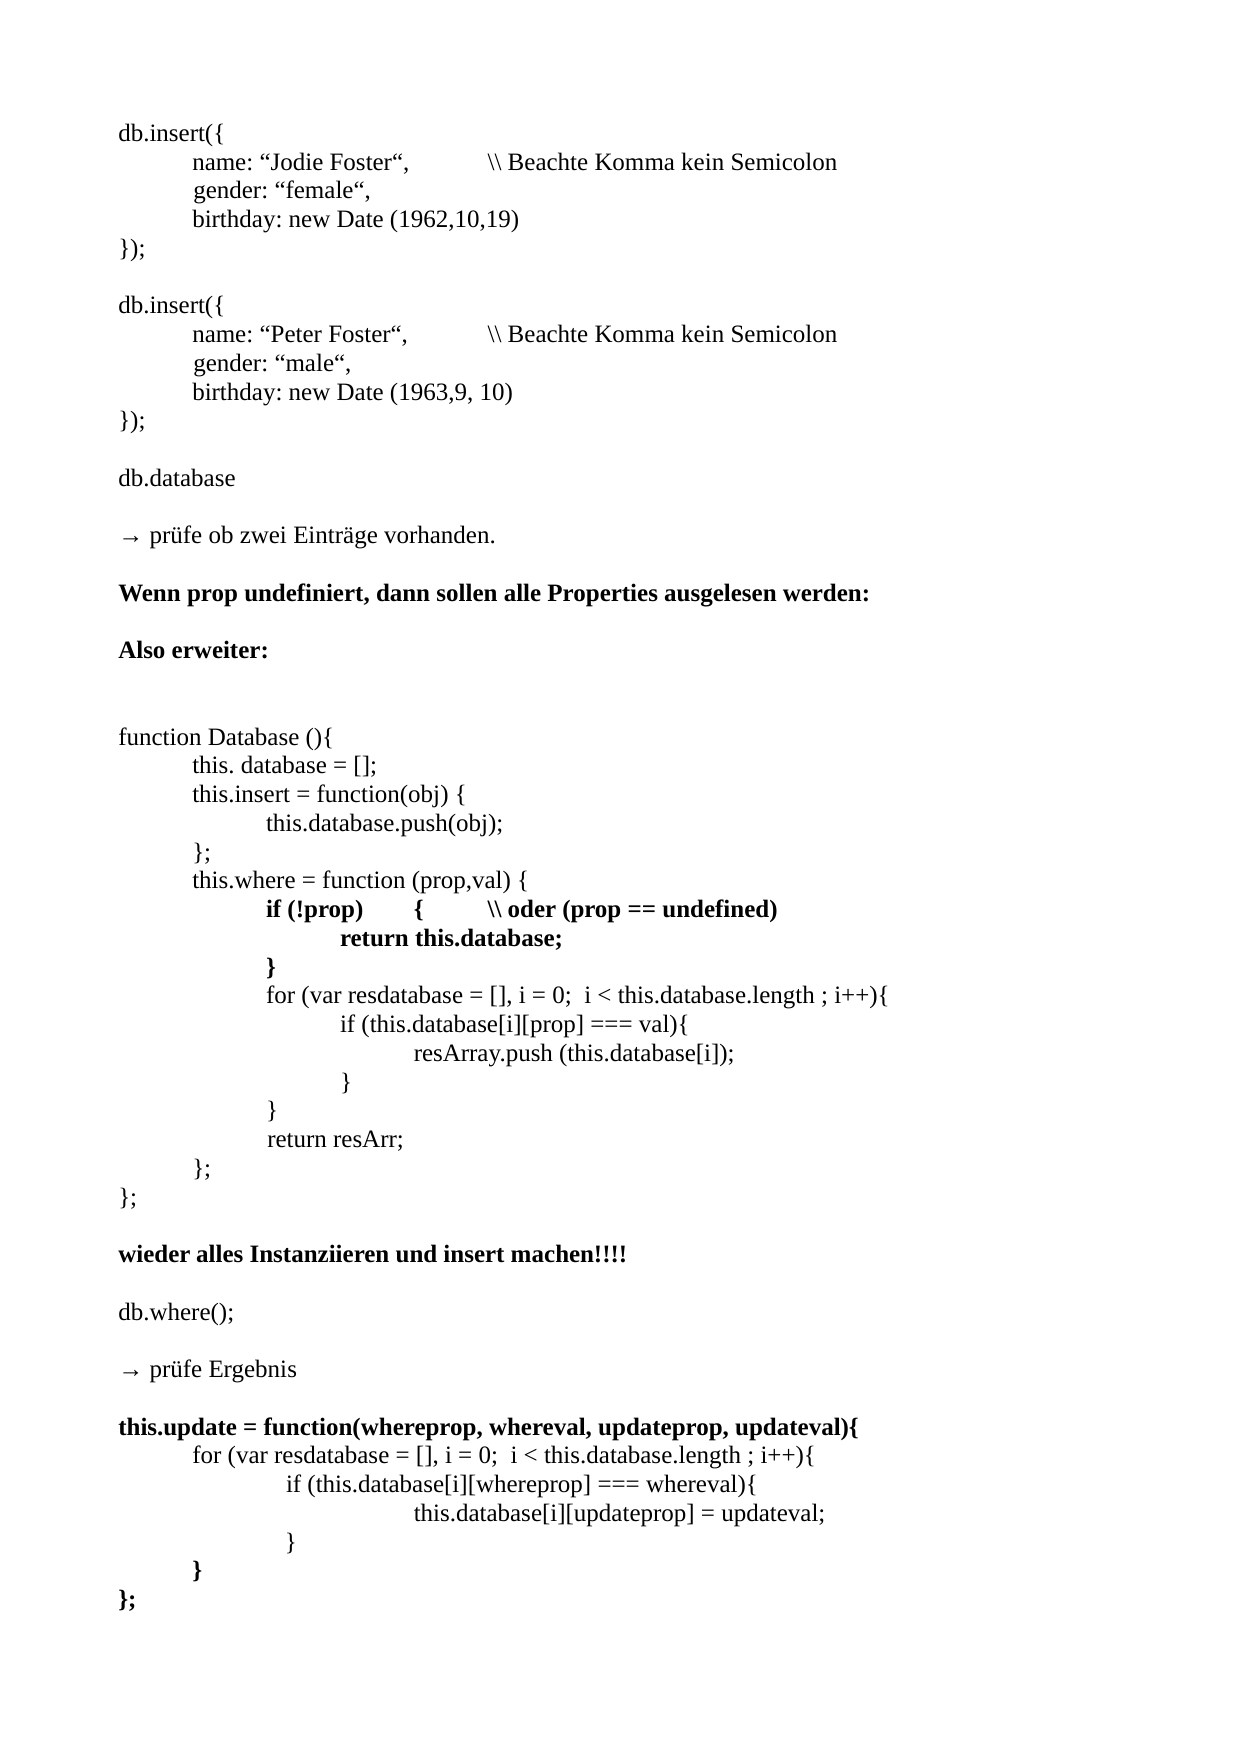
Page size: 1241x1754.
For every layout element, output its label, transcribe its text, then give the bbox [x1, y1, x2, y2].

text } [118, 952, 1122, 981]
text this.update = function(whereprop, whereval, updateprop, updateval){ [118, 1412, 1122, 1441]
text if (this.database[i][prop] === val){ [118, 1009, 1122, 1038]
text resArray.push (this.database[i]); [118, 1038, 1122, 1067]
text this.database.push(obj); [118, 808, 1122, 837]
text birthday: new Date (1962,10,19) [118, 204, 1122, 233]
text name: “Jodie Foster“, \\ Beachte Komma kein Semicolon [118, 147, 1122, 176]
text db.insert({ [118, 291, 1122, 319]
text for (var resdatabase = [], i = 0; i < this.database.length ; i++){ [118, 981, 1122, 1009]
text } [118, 1067, 1122, 1096]
text gender: “male“, [118, 348, 1122, 377]
text } [118, 1556, 1122, 1584]
text return resArr; [118, 1124, 1122, 1153]
text function Database (){ [118, 722, 1122, 751]
text }); [118, 233, 1122, 262]
text Also erweiter: [118, 636, 1122, 664]
text }; [118, 1153, 1122, 1182]
text } [118, 1527, 1122, 1556]
text }; [118, 837, 1122, 866]
text → prüfe ob zwei Einträge vorhanden. [118, 521, 1122, 549]
text for (var resdatabase = [], i = 0; i < this.database.length ; i++){ [118, 1441, 1122, 1469]
text birthday: new Date (1963,9, 10) [118, 377, 1122, 406]
text }; [118, 1584, 1122, 1613]
text if (this.database[i][whereprop] === whereval){ [118, 1469, 1122, 1498]
text this.database[i][updateprop] = updateval; [118, 1498, 1122, 1527]
text gender: “female“, [118, 176, 1122, 204]
text this. database = []; [118, 751, 1122, 779]
text name: “Peter Foster“, \\ Beachte Komma kein Semicolon [118, 319, 1122, 348]
text this.where = function (prop,val) { [118, 866, 1122, 894]
text if (!prop) { \\ oder (prop == undefined) [118, 894, 1122, 923]
text db.where(); [118, 1297, 1122, 1326]
text db.insert({ [118, 118, 1122, 147]
text this.insert = function(obj) { [118, 779, 1122, 808]
text }; [118, 1182, 1122, 1211]
text Wenn prop undefiniert, dann sollen alle Properties ausgelesen werden: [118, 578, 1122, 607]
text wieder alles Instanziieren und insert machen!!!! [118, 1239, 1122, 1268]
text }); [118, 406, 1122, 434]
text db.database [118, 463, 1122, 492]
text return this.database; [118, 923, 1122, 952]
text } [118, 1096, 1122, 1124]
text → prüfe Ergebnis [118, 1354, 1122, 1383]
